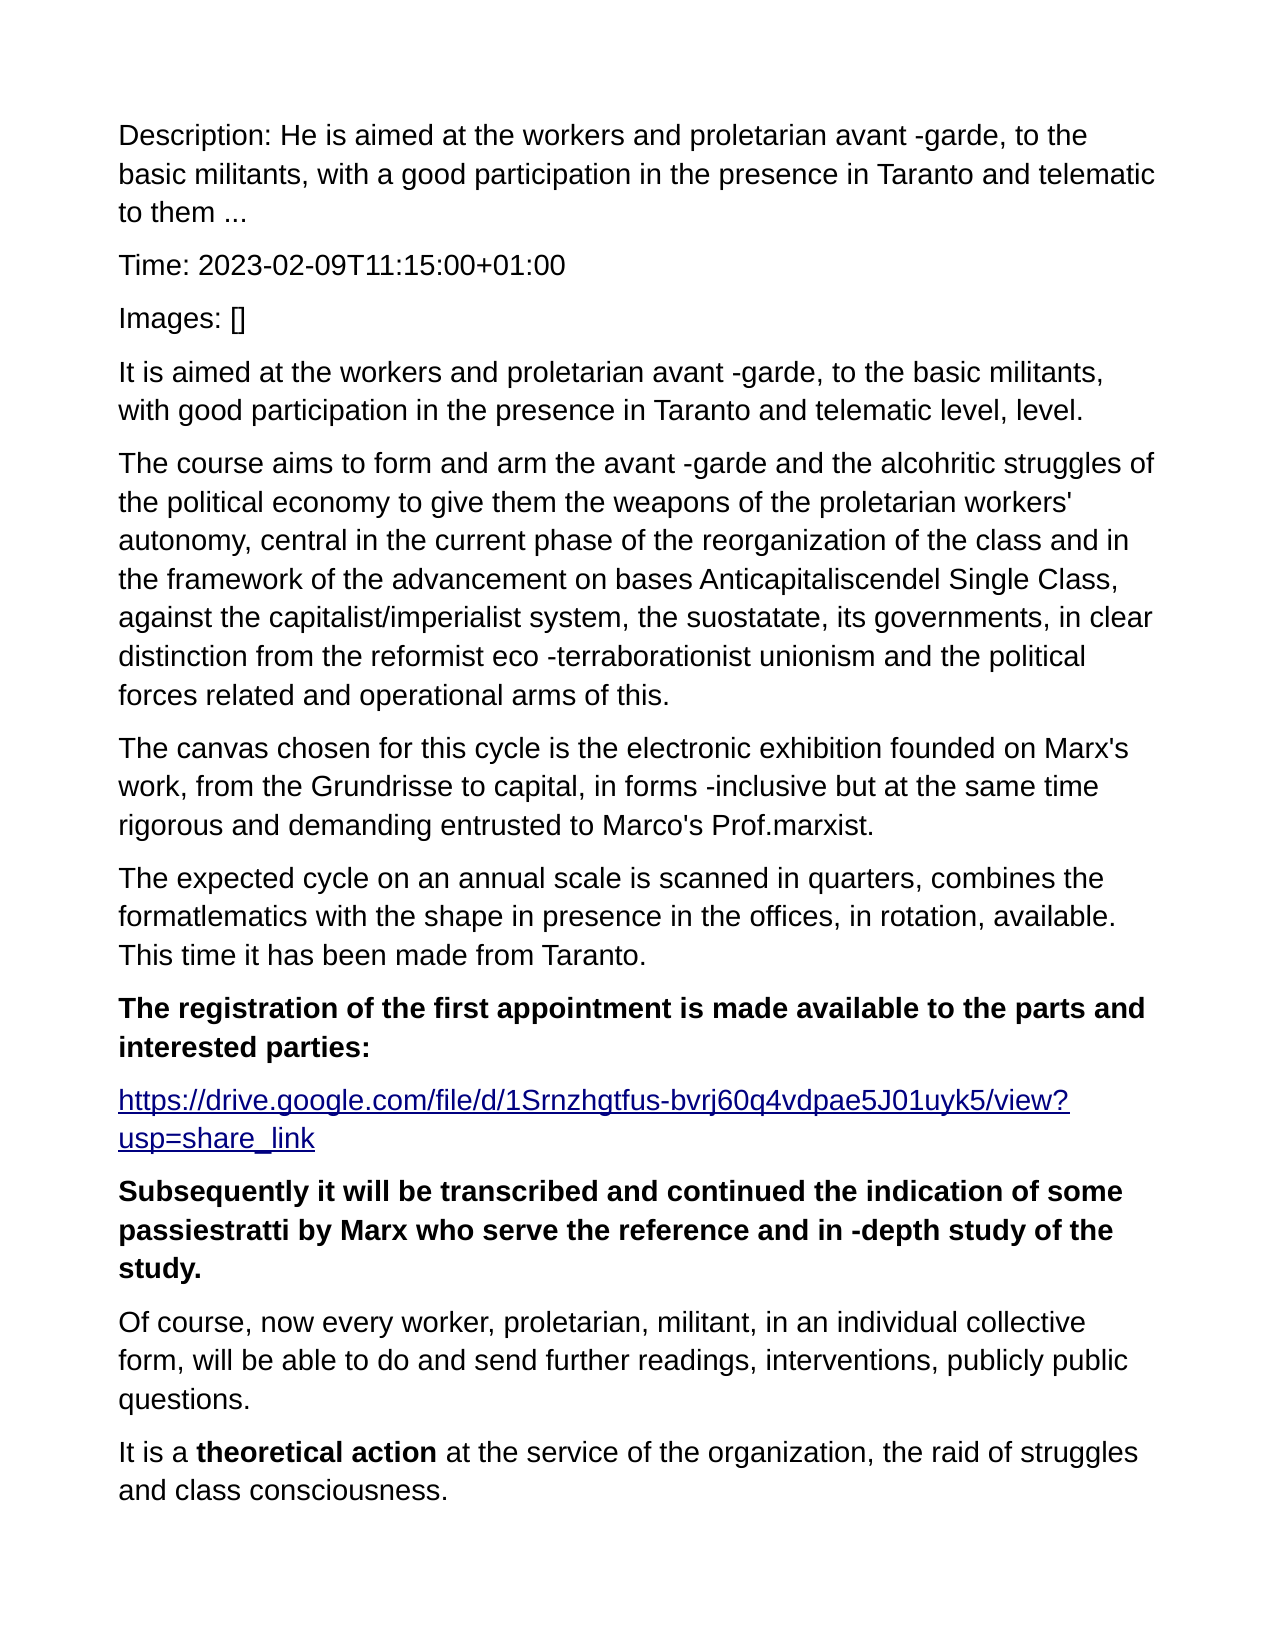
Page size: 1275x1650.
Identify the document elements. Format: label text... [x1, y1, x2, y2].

text It is a theoretical action at the service of the organization, the raid of struggles and class consciousness. [118, 1435, 1157, 1507]
text It is aimed at the workers and proletarian avant -garde, to the basic militants, with good participation in the presence in Taranto and telematic level, level. [118, 354, 1157, 427]
text Time: 2023-02-09T11:15:00+01:00 [118, 248, 1157, 282]
text Subsequently it will be transcribed and continued the indication of some passiestratti by Marx who serve the reference and in -depth study of the study. [118, 1174, 1157, 1285]
text The canvas chosen for this cycle is the electronic exhibition founded on Marx's work, from the Grundrisse to capital, in forms -inclusive but at the same time rigorous and demanding entrusted to Marco's Prof.marxist. [118, 731, 1157, 841]
text The course aims to form and arm the avant -garde and the alcohritic struggles of the political economy to give them the weapons of the proletarian workers' autonomy, central in the current phase of the reorganization of the class and in the framework of the advancement on bases Anticapitaliscendel Single Class, against the capitalist/imperialist system, the suostatate, its governments, in clear distinction from the reformist eco -terraborationist unionism and the political forces related and operational arms of this. [118, 446, 1157, 711]
text https://drive.google.com/file/d/1Srnzhgtfus-bvrj60q4vdpae5J01uyk5/view?usp=share_link [118, 1083, 1157, 1155]
text The expected cycle on an annual scale is scanned in quarters, combines the formatlematics with the shape in presence in the offices, in rotation, available. This time it has been made from Taranto. [118, 861, 1157, 971]
text Description: He is aimed at the workers and proletarian avant -garde, to the basic militants, with a good participation in the presence in Taranto and telematic to them ... [118, 118, 1157, 229]
text Of course, now every worker, proletarian, militant, in an individual collective form, will be able to do and send further readings, interventions, publicly public questions. [118, 1304, 1157, 1415]
text The registration of the first appointment is made available to the parts and interested parties: [118, 991, 1157, 1063]
text Images: [] [118, 301, 1157, 335]
